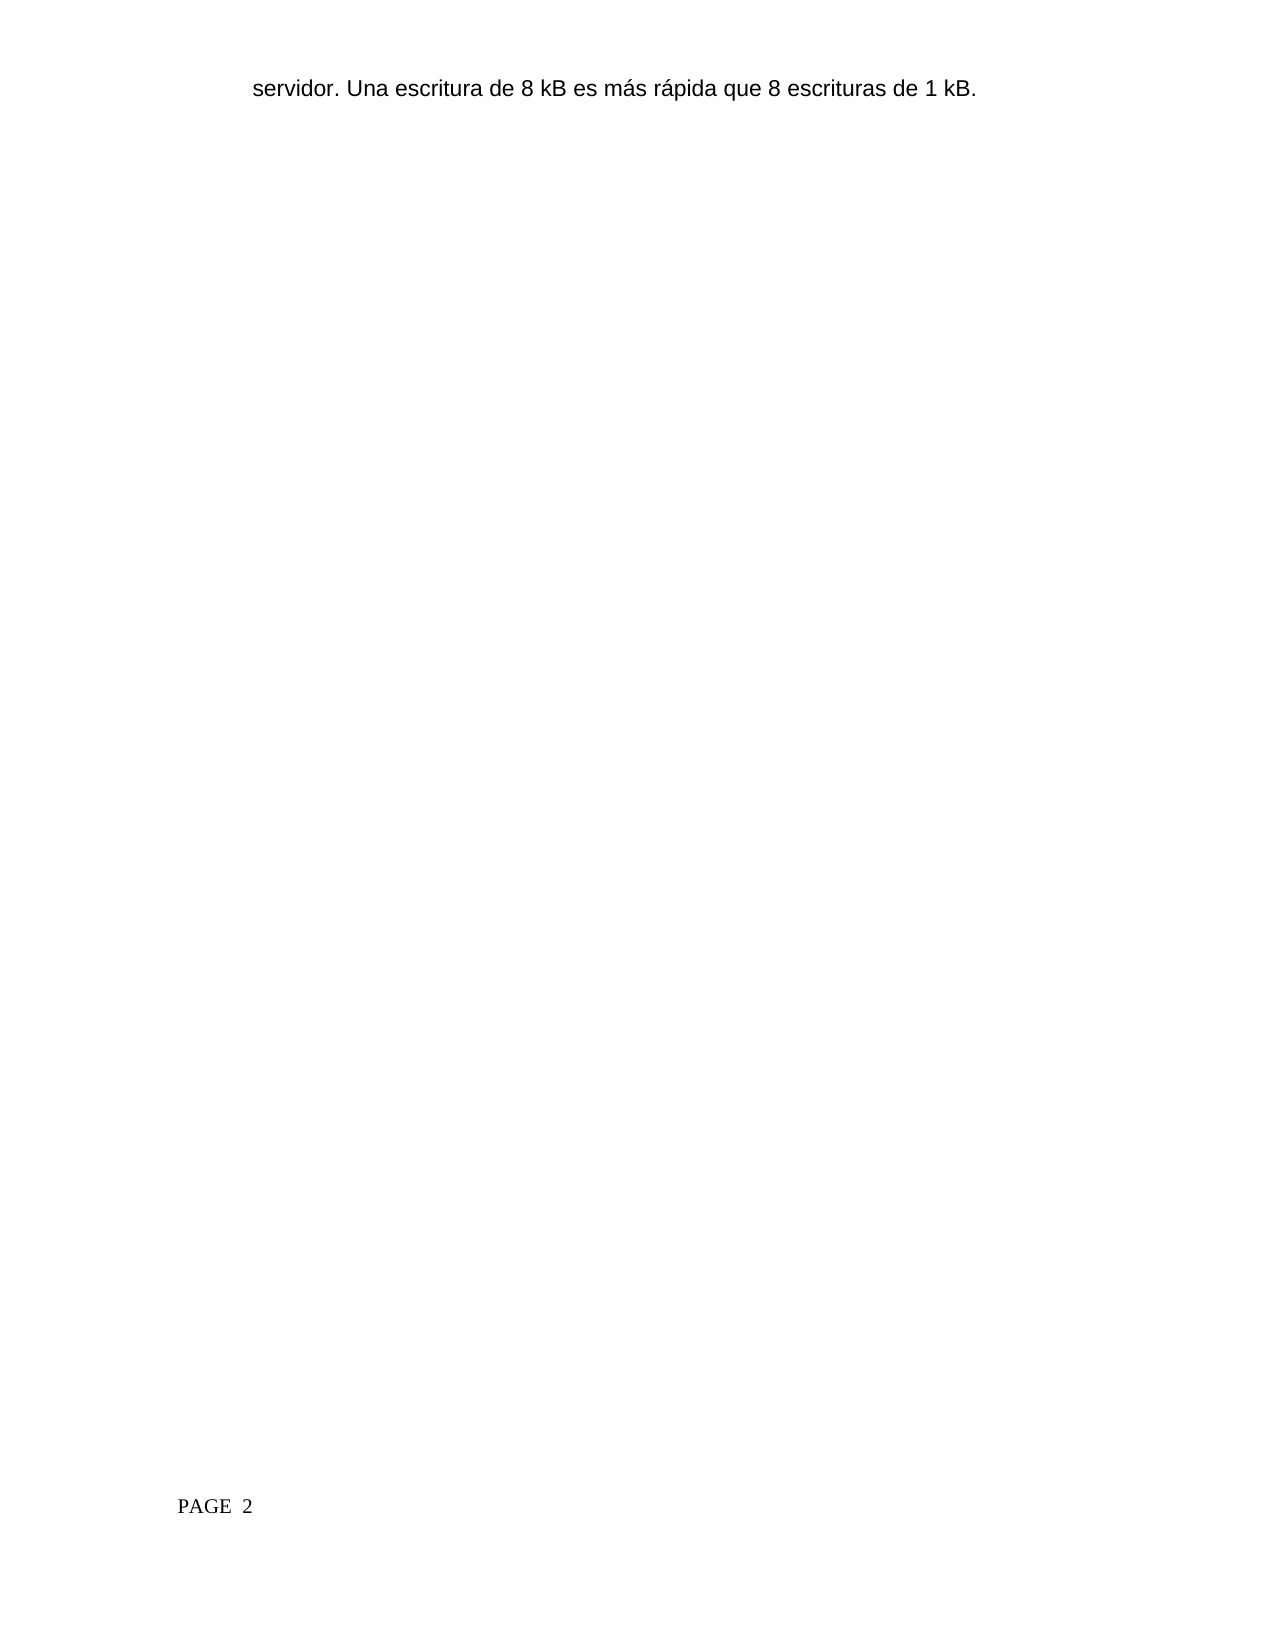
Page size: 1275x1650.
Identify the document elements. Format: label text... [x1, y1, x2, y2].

list servidor. Una escritura de 8 kB es más rápida que 8 escrituras de 1 kB. [215, 75, 1098, 101]
